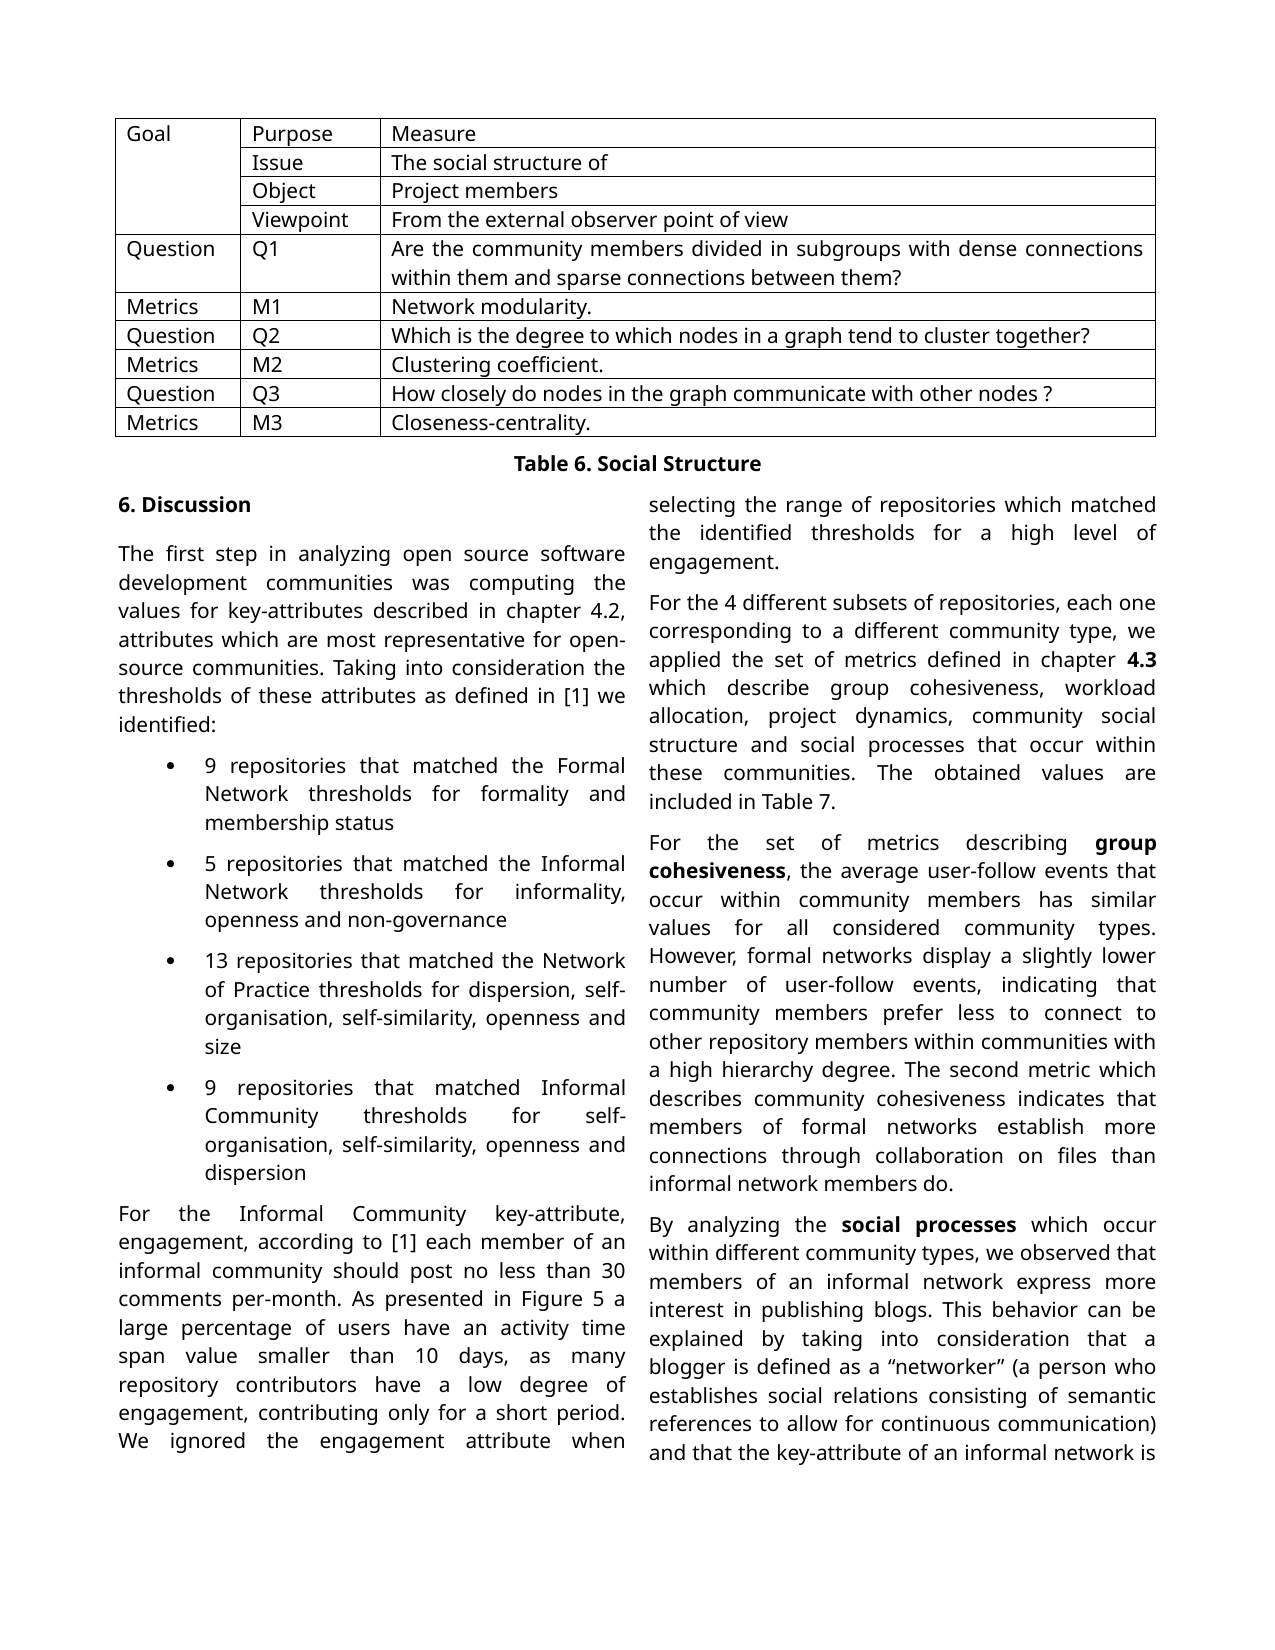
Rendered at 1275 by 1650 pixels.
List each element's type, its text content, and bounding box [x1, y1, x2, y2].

table_cell Question [116, 235, 240, 291]
table_cell Metrics [229, 350, 240, 378]
table_cell Metrics [116, 350, 126, 378]
table_cell Metrics [229, 293, 240, 320]
table_header Measure [1144, 119, 1155, 147]
table_cell Project members [1144, 177, 1155, 205]
table_cell Issue [368, 148, 380, 176]
table_cell Metrics [116, 293, 126, 320]
text By analyzing the social processes which occur within different community types, we observed that members of an informal network express more interest in publishing blogs. This behavior can be explained by taking into consideration that a blogger is defined as a “networker” (a person who establishes social relations consisting of semantic references to allow for continuous communication) and that the key-attribute of an informal network is [649, 1210, 1157, 1466]
table_cell Issue [241, 148, 252, 176]
table_cell Q1 [241, 235, 380, 291]
list 9 repositories that matched the Formal Network thresholds for formality and membership status [167, 751, 626, 836]
subtitle 6. Discussion [118, 490, 626, 518]
text The first step in analyzing open source software development communities was computing the values for key-attributes described in chapter 4.2, attributes which are most representative for open-source communities. Taking into consideration the thresholds of these attributes as defined in [1] we identified: [118, 539, 626, 738]
table_cell Metrics [229, 408, 240, 436]
table_cell M3 [368, 408, 380, 436]
table_cell Question [229, 321, 240, 349]
table_cell Question [116, 321, 126, 349]
table_cell M1 [241, 293, 252, 320]
list 9 repositories that matched Informal Community thresholds for self-organisation, self-similarity, openness and dispersion [167, 1073, 626, 1187]
table_cell Object [241, 177, 252, 205]
table_cell Q3 [241, 379, 252, 407]
table_cell M2 [241, 350, 252, 378]
text Table 6. Social Structure [118, 449, 1157, 478]
table_header Purpose [368, 119, 380, 147]
table_header Goal [116, 119, 240, 234]
table_cell Question [116, 379, 126, 407]
table_header Measure [381, 119, 391, 147]
text For the 4 different subsets of repositories, each one corresponding to a different community type, we applied the set of metrics defined in chapter 4.3 which describe group cohesiveness, workload allocation, project dynamics, community social structure and social processes that occur within these communities. The obtained values are included in Table 7. [649, 588, 1157, 815]
table_cell Metrics [116, 408, 126, 436]
table_header Purpose [241, 119, 252, 147]
text For the set of metrics describing group cohesiveness, the average user-follow events that occur within community members has similar values for all considered community types. However, formal networks display a slightly lower number of user-follow events, indicating that community members prefer less to connect to other repository members within communities with a high hierarchy degree. The second metric which describes community cohesiveness indicates that members of formal networks establish more connections through collaboration on files than informal network members do. [649, 828, 1157, 1198]
table_cell Q2 [241, 321, 252, 349]
table_cell Q2 [368, 321, 380, 349]
table_cell Viewpoint [368, 206, 380, 234]
table_cell M3 [241, 408, 252, 436]
list 13 repositories that matched the Network of Practice thresholds for dispersion, self-organisation, self-similarity, openness and size [167, 947, 626, 1060]
text selecting the range of repositories which matched the identified thresholds for a high level of engagement. [649, 490, 1157, 575]
table_cell M1 [368, 293, 380, 320]
text For the Informal Community key-attribute, engagement, according to [1] each member of an informal community should post no less than 30 comments per-month. As presented in Figure 5 a large percentage of users have an activity time span value smaller than 10 days, as many repository contributors have a low degree of engagement, contributing only for a short period. We ignored the engagement attribute when [118, 1199, 626, 1455]
table_cell Q3 [368, 379, 380, 407]
table_cell Object [368, 177, 380, 205]
table_cell Viewpoint [241, 206, 252, 234]
list 5 repositories that matched the Informal Network thresholds for informality, openness and non-governance [167, 849, 626, 934]
table_cell Question [229, 379, 240, 407]
table_cell M2 [368, 350, 380, 378]
